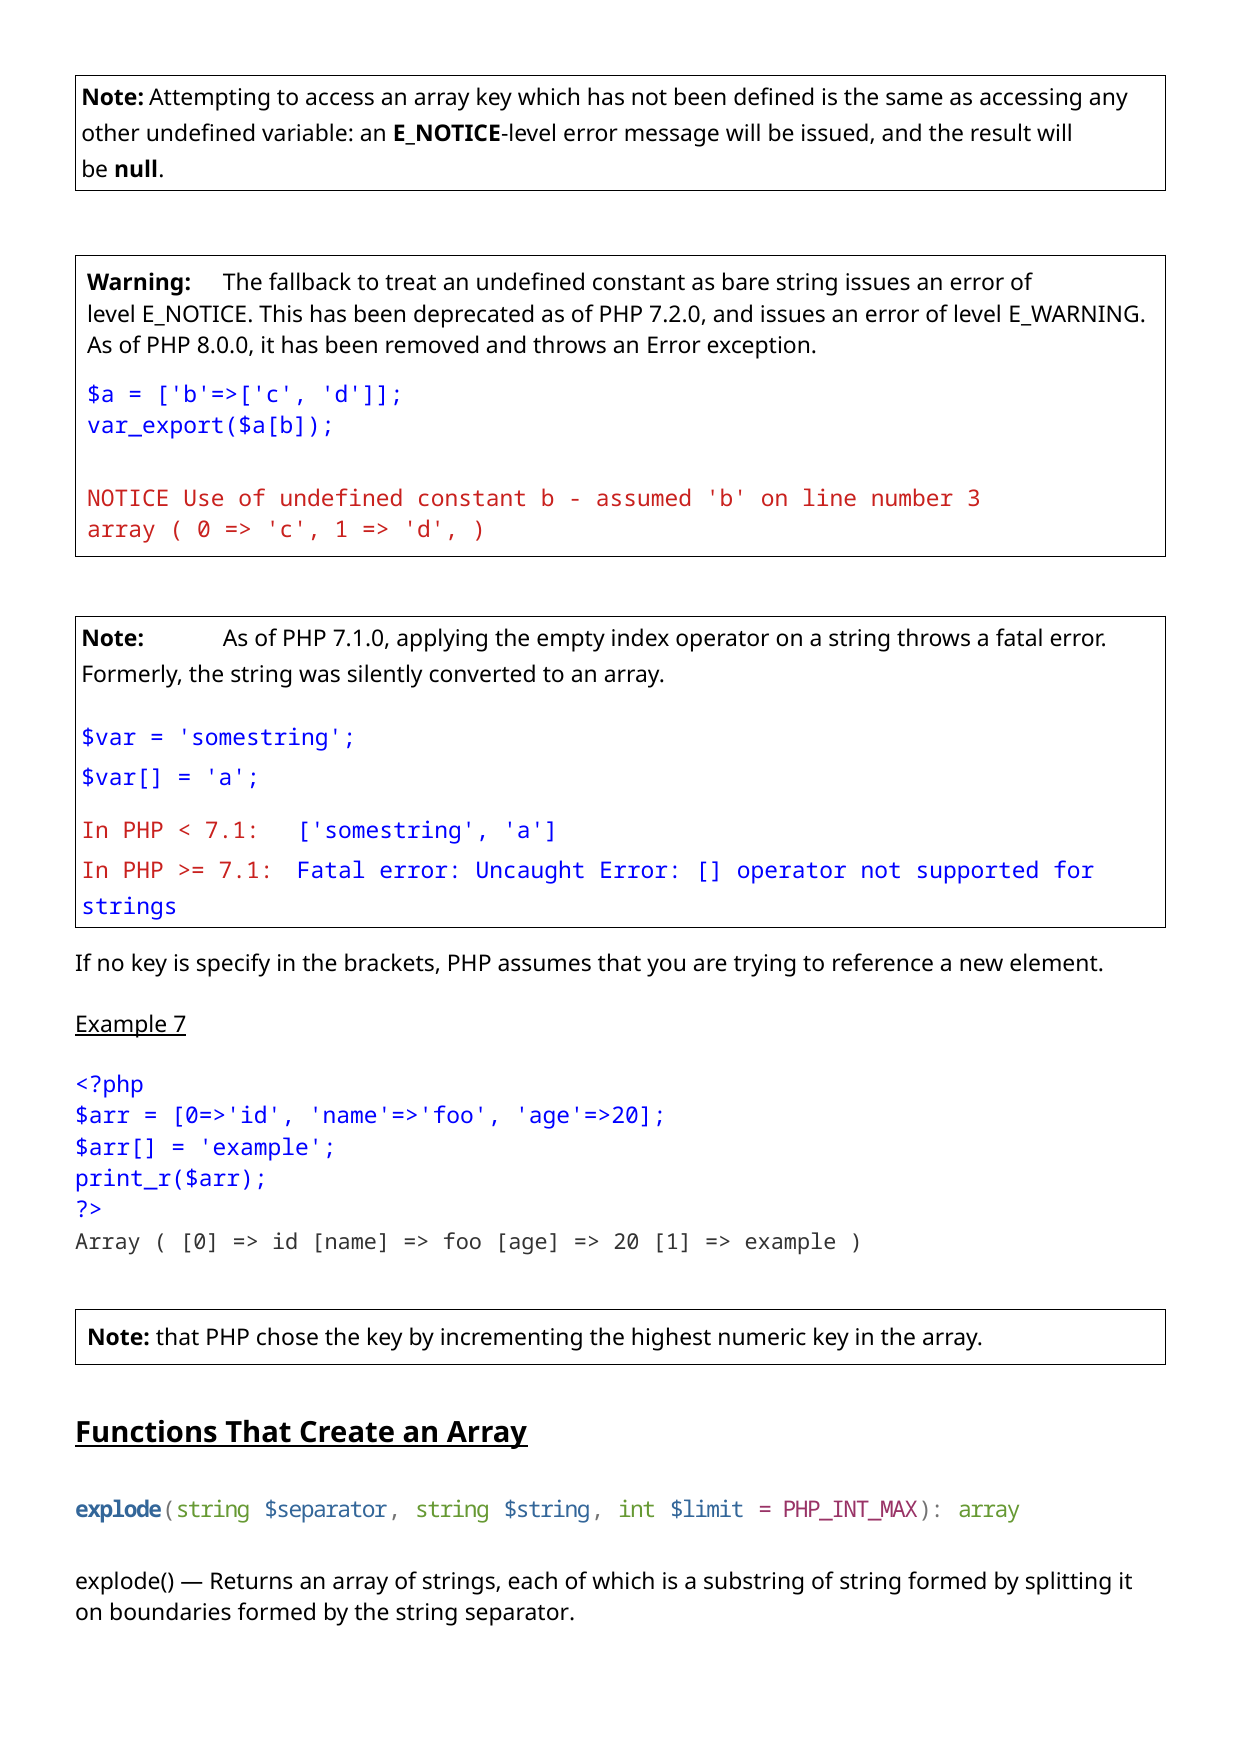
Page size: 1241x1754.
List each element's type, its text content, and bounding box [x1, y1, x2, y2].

text $arr = [0=>'id', 'name'=>'foo', 'age'=>20]; [75, 1099, 1166, 1131]
text Array ( [0] => id [name] => foo [age] => 20 [1] => example ) [75, 1224, 1166, 1256]
text In PHP < 7.1: ['somestring', 'a'] [76, 808, 1165, 845]
text $arr[] = 'example'; [75, 1131, 1166, 1162]
text ?> [75, 1193, 1166, 1224]
text print_r($arr); [75, 1162, 1166, 1193]
text Warning: The fallback to treat an undefined constant as bare string issues an error of level E_NOTICE. This has been deprecated as of PHP 7.2.0, and issues an error of level E_WARNING. As of PHP 8.0.0, it has been removed and throws an Error exception. [76, 256, 1165, 360]
text NOTICE Use of undefined constant b - assumed 'b' on line number 3 array ( 0 => 'c', 1 => 'd', ) [76, 470, 1165, 556]
text Note: Attempting to access an array key which has not been defined is the same as accessing any other undefined variable: an E_NOTICE-level error message will be issued, and the result will be null. [76, 76, 1165, 190]
text If no key is specify in the brackets, PHP assumes that you are trying to reference a new element. [75, 947, 1166, 978]
text Functions That Create an Array [75, 1411, 1166, 1451]
text Note: As of PHP 7.1.0, applying the empty index operator on a string throws a fatal error. Formerly, the string was silently converted to an array. [76, 617, 1165, 689]
text Example 7 [75, 1007, 1166, 1039]
text Note: that PHP chose the key by incrementing the highest numeric key in the array. [76, 1310, 1165, 1364]
text <?php [75, 1068, 1166, 1099]
text In PHP >= 7.1: Fatal error: Uncaught Error: [] operator not supported for strings [76, 848, 1165, 927]
text $var = 'somestring'; [76, 714, 1165, 752]
text $a = ['b'=>['c', 'd']]; var_export($a[b]); [76, 366, 1165, 440]
text explode(string $separator, string $string, int $limit = PHP_INT_MAX): array [75, 1492, 1166, 1524]
text explode() — Returns an array of strings, each of which is a substring of string formed by splitting it on boundaries formed by the string separator. [75, 1565, 1166, 1628]
text $var[] = 'a'; [76, 755, 1165, 792]
